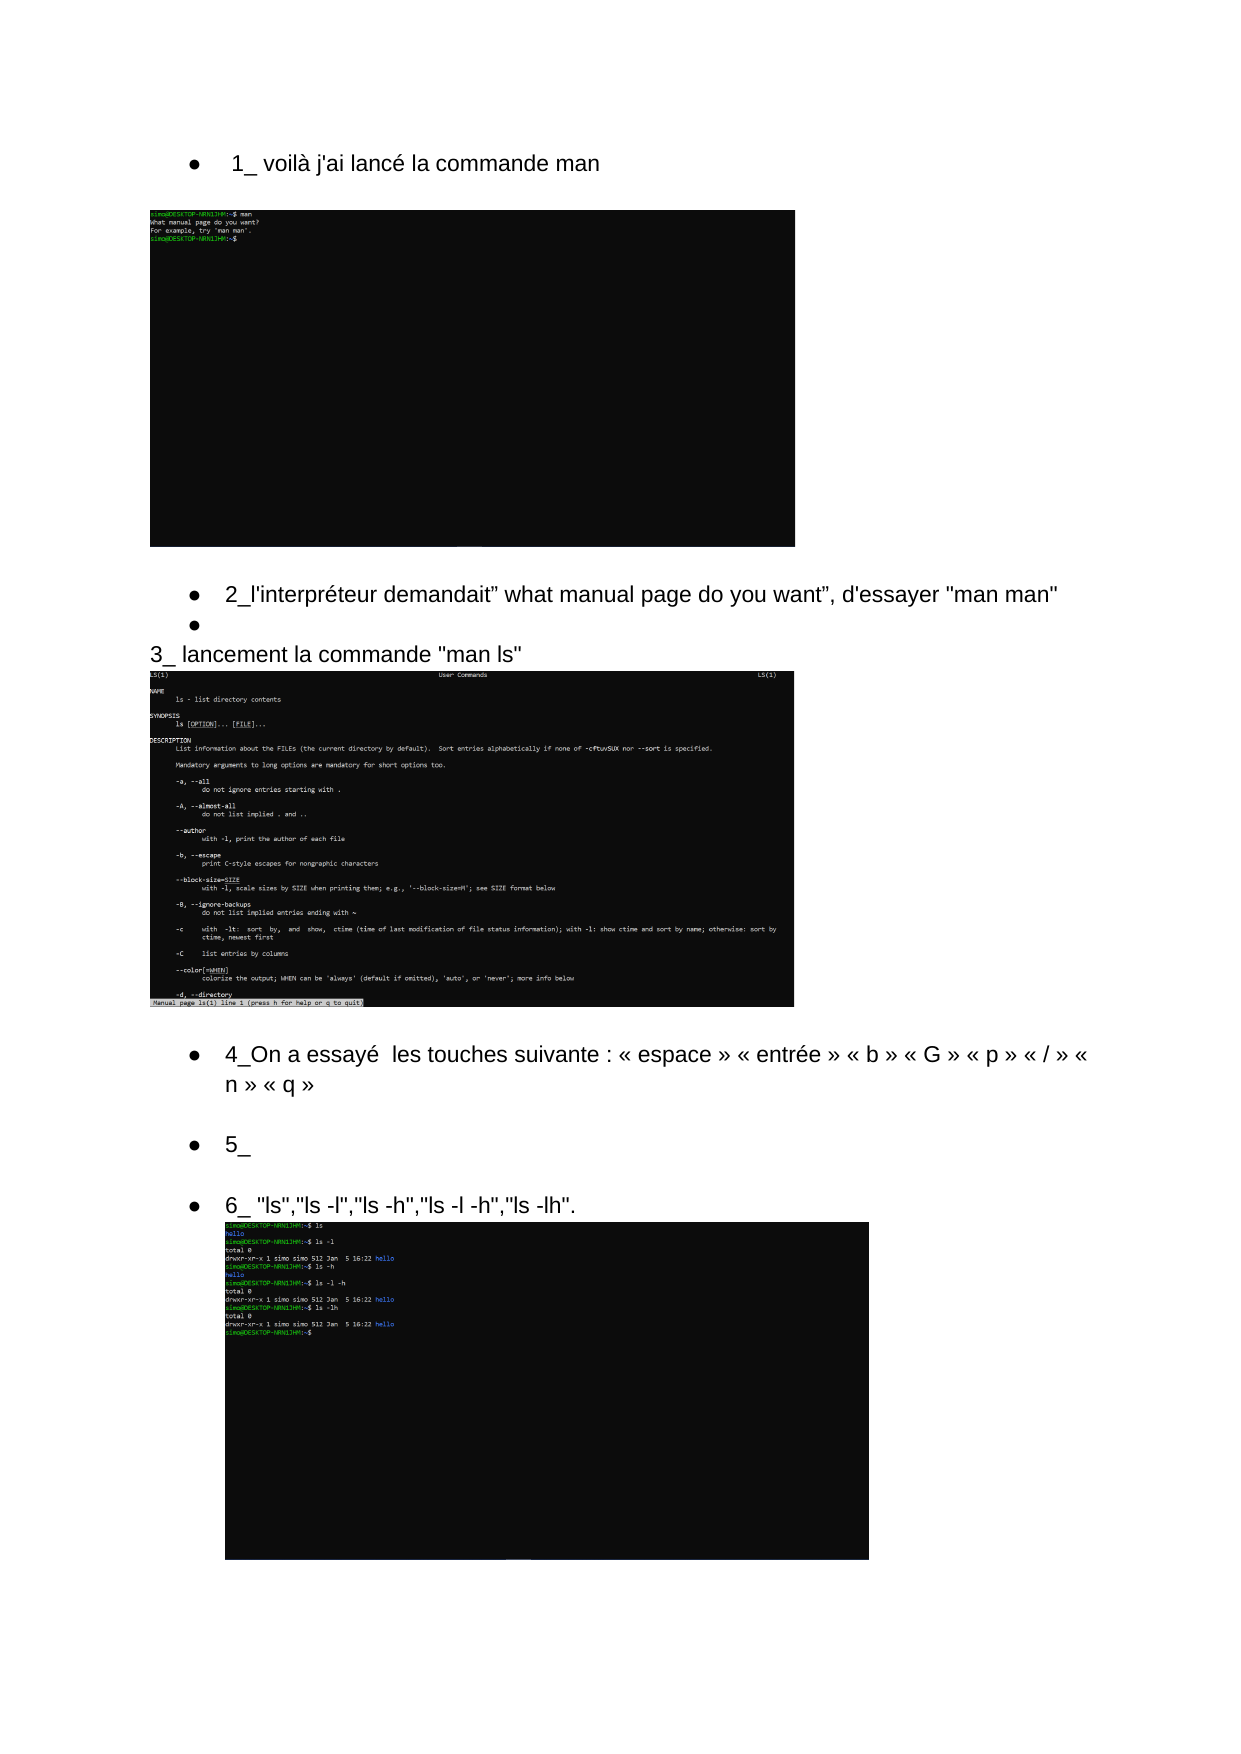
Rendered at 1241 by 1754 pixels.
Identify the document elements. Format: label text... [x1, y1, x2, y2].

list 5_ [187, 1131, 1090, 1158]
list 2_l'interpréteur demandait” what manual page do you want”, d'essayer "man man" [187, 581, 1090, 607]
list 1_ voilà j'ai lancé la commande man [187, 150, 1090, 176]
text 3_ lancement la commande "man ls" [150, 641, 1090, 668]
list 4_On a essayé les touches suivante : « espace » « entrée » « b » « G » « p » « / » « n » « q » [187, 1041, 1090, 1097]
picture [150, 210, 796, 547]
picture [150, 671, 795, 1007]
list 6_ "ls","ls -l","ls -h","ls -l -h","ls -lh". [187, 1192, 1090, 1559]
picture [225, 1222, 869, 1560]
